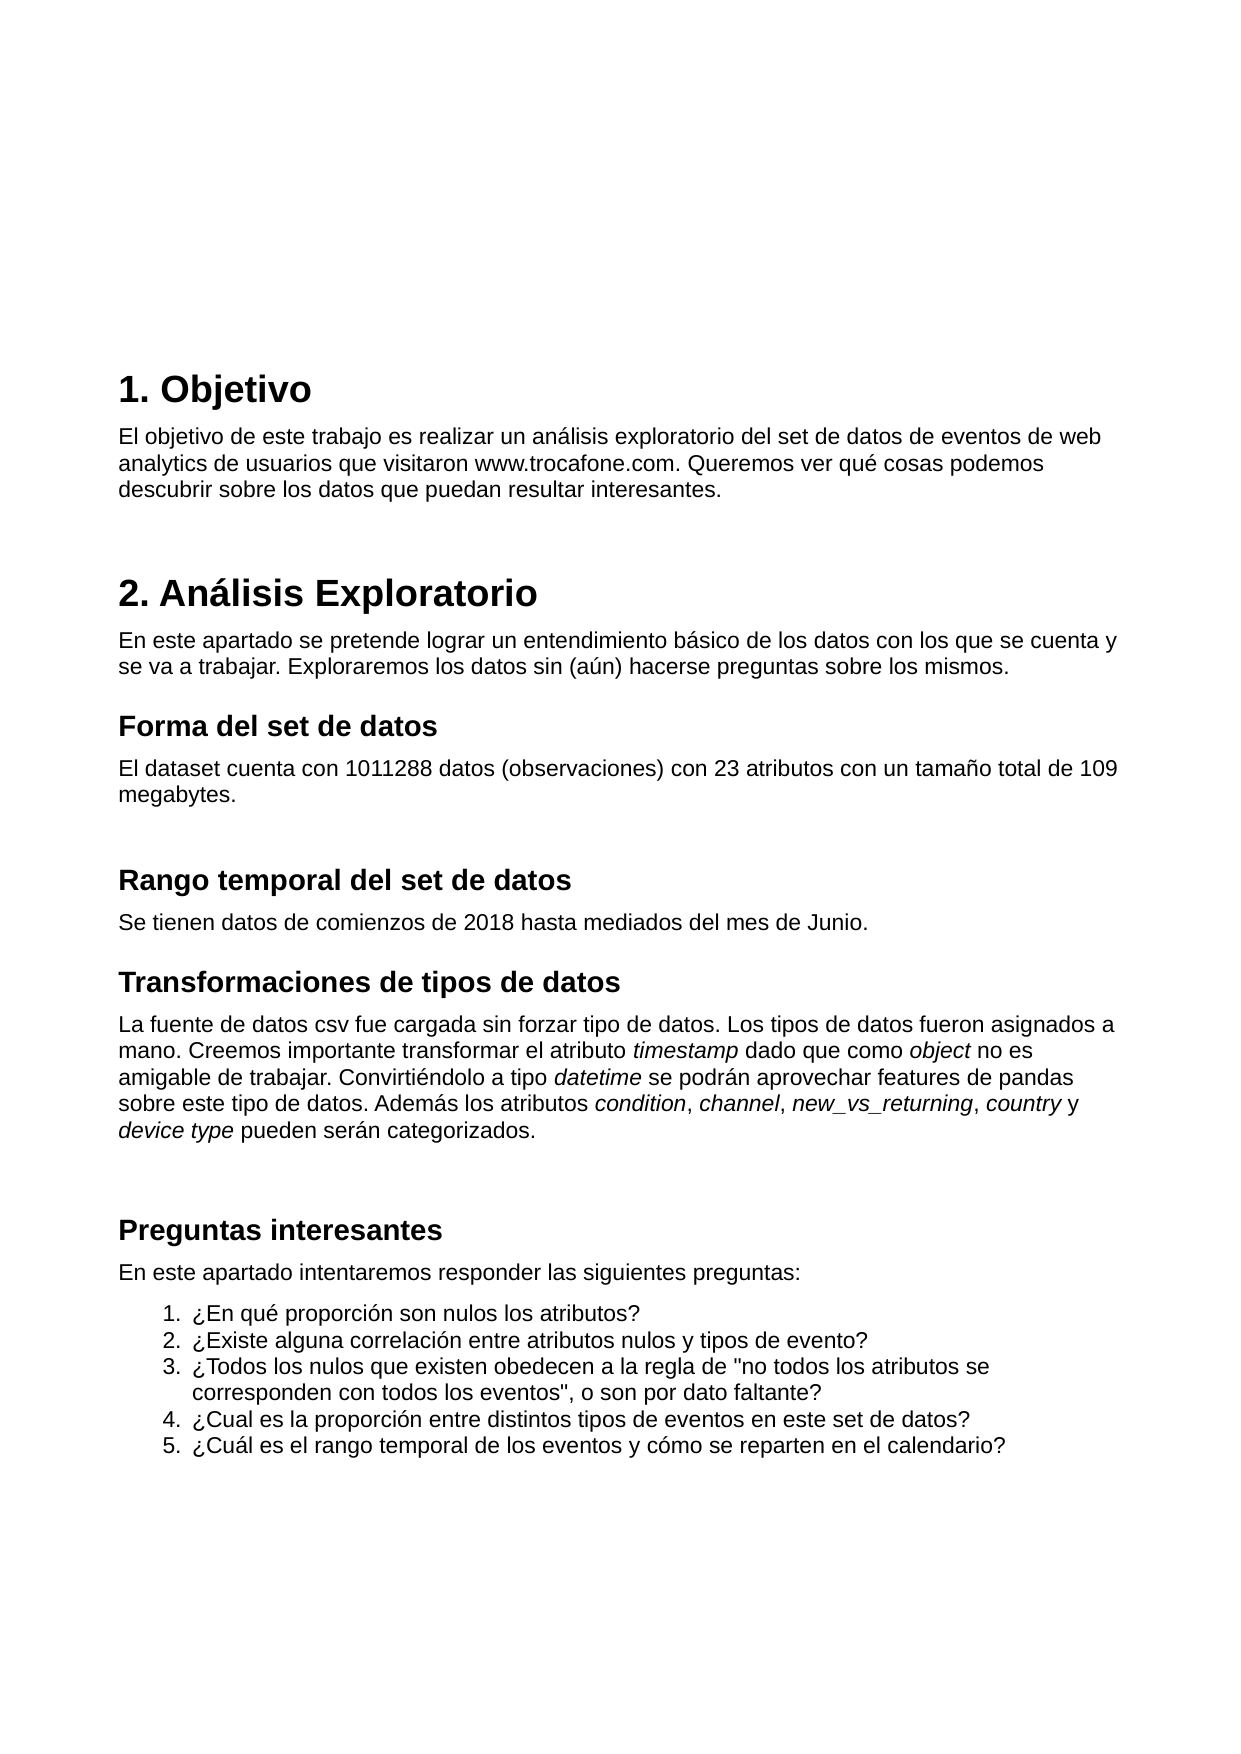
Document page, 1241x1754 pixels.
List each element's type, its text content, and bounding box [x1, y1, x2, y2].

text En este apartado intentaremos responder las siguientes preguntas: [118, 1259, 1122, 1286]
list ¿Cuál es el rango temporal de los eventos y cómo se reparten en el calendario? [162, 1432, 1122, 1458]
text Se tienen datos de comienzos de 2018 hasta mediados del mes de Junio. [118, 909, 1122, 936]
text En este apartado se pretende lograr un entendimiento básico de los datos con los que se cuenta y se va a trabajar. Exploraremos los datos sin (aún) hacerse preguntas sobre los mismos. [118, 627, 1122, 679]
text La fuente de datos csv fue cargada sin forzar tipo de datos. Los tipos de datos fueron asignados a mano. Creemos importante transformar el atributo timestamp dado que como object no es amigable de trabajar. Convirtiéndolo a tipo datetime se podrán aprovechar features de pandas sobre este tipo de datos. Además los atributos condition, channel, new_vs_returning, country y device type pueden serán categorizados. [118, 1011, 1122, 1143]
list ¿Todos los nulos que existen obedecen a la regla de "no todos los atributos se corresponden con todos los eventos", o son por dato faltante? [162, 1353, 1122, 1406]
subtitle Transformaciones de tipos de datos [118, 965, 1122, 999]
text El dataset cuenta con 1011288 datos (observaciones) con 23 atributos con un tamaño total de 109 megabytes. [118, 755, 1122, 808]
subtitle Rango temporal del set de datos [118, 863, 1122, 897]
list ¿En qué proporción son nulos los atributos? [162, 1300, 1122, 1327]
text El objetivo de este trabajo es realizar un análisis exploratorio del set de datos de eventos de web analytics de usuarios que visitaron www.trocafone.com. Queremos ver qué cosas podemos descubrir sobre los datos que puedan resultar interesantes. [118, 423, 1122, 502]
subtitle Preguntas interesantes [118, 1213, 1122, 1247]
subtitle Forma del set de datos [118, 709, 1122, 742]
subtitle 2. Análisis Exploratorio [118, 571, 1122, 614]
subtitle 1. Objetivo [118, 367, 1122, 411]
list ¿Existe alguna correlación entre atributos nulos y tipos de evento? [162, 1327, 1122, 1353]
list ¿Cual es la proporción entre distintos tipos de eventos en este set de datos? [162, 1406, 1122, 1432]
